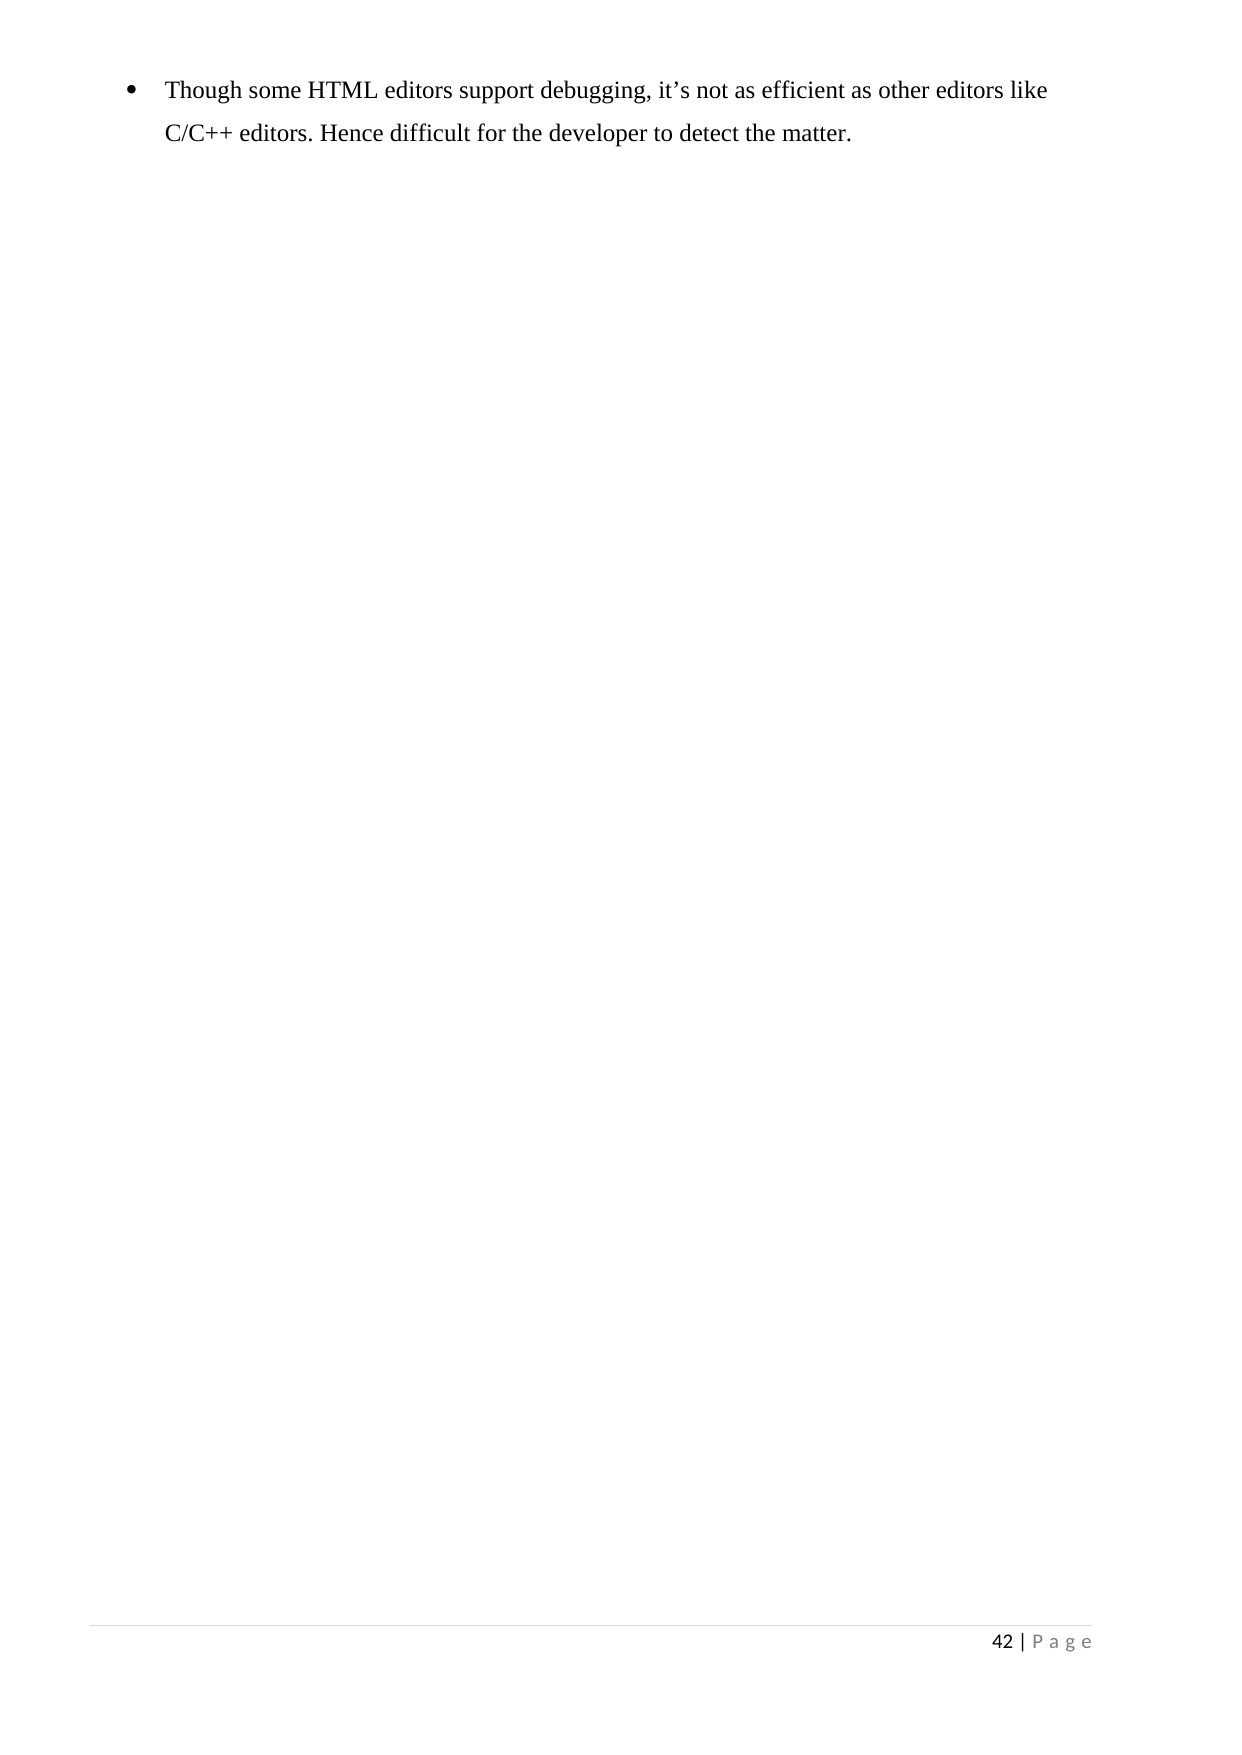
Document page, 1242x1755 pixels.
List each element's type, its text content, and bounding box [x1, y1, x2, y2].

list Though some HTML editors support debugging, it’s not as efficient as other editors like C/C++ editors. Hence difficult for the developer to detect the matter. [127, 75, 1092, 147]
